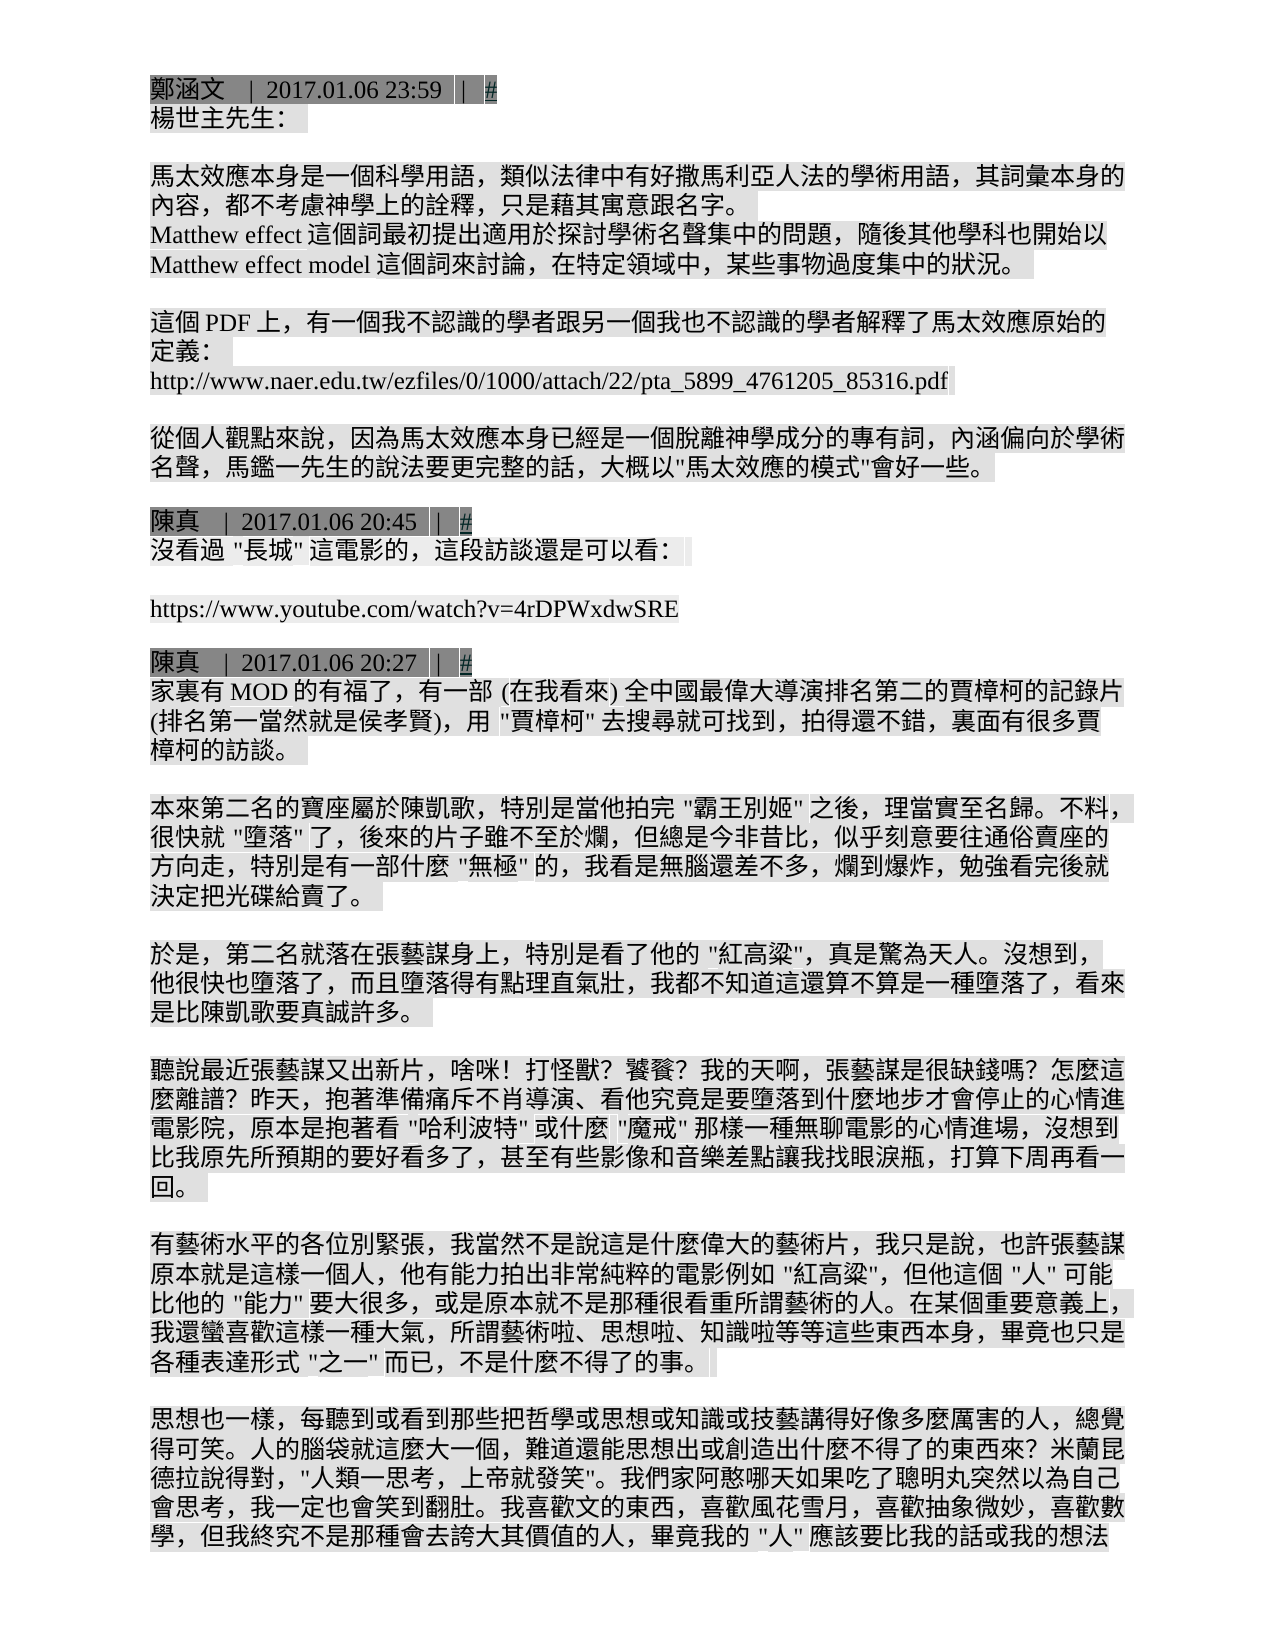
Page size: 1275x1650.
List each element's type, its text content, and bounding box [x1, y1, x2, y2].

text 鄭涵文 | 2017.01.06 23:59 | # [150, 75, 1125, 104]
text 楊世主先生： 馬太效應本身是一個科學用語，類似法律中有好撒馬利亞人法的學術用語，其詞彙本身的內容，都不考慮神學上的詮釋，只是藉其寓意跟名字。 Matthew effect這個詞最初提出適用於探討學術名聲集中的問題，隨後其他學科也開始以Matthew effect model這個詞來討論，在特定領域中，某些事物過度集中的狀況。 這個PDF上，有一個我不認識的學者跟另一個我也不認識的學者解釋了馬太效應原始的定義： http://www.naer.edu.tw/ezfiles/0/1000/attach/22/pta_5899_4761205_85316.pdf 從個人觀點來說，因為馬太效應本身已經是一個脫離神學成分的專有詞，內涵偏向於學術名聲，馬鑑一先生的說法要更完整的話，大概以"馬太效應的模式"會好一些。 [150, 104, 1125, 482]
text 陳真 | 2017.01.06 20:27 | # [150, 648, 1125, 677]
text 家裏有MOD的有福了，有一部 (在我看來) 全中國最偉大導演排名第二的賈樟柯的記錄片(排名第一當然就是侯孝賢)，用 "賈樟柯" 去搜尋就可找到，拍得還不錯，裏面有很多賈樟柯的訪談。 本來第二名的寶座屬於陳凱歌，特別是當他拍完 "霸王別姬" 之後，理當實至名歸。不料，很快就 "墮落" 了，後來的片子雖不至於爛，但總是今非昔比，似乎刻意要往通俗賣座的方向走，特別是有一部什麼 "無極" 的，我看是無腦還差不多，爛到爆炸，勉強看完後就決定把光碟給賣了。 於是，第二名就落在張藝謀身上，特別是看了他的 "紅高粱"，真是驚為天人。沒想到，他很快也墮落了，而且墮落得有點理直氣壯，我都不知道這還算不算是一種墮落了，看來是比陳凱歌要真誠許多。 聽說最近張藝謀又出新片，啥咪！打怪獸？饕餮？我的天啊，張藝謀是很缺錢嗎？怎麼這麼離譜？昨天，抱著準備痛斥不肖導演、看他究竟是要墮落到什麼地步才會停止的心情進電影院，原本是抱著看 "哈利波特" 或什麼 "魔戒" 那樣一種無聊電影的心情進場，沒想到比我原先所預期的要好看多了，甚至有些影像和音樂差點讓我找眼淚瓶，打算下周再看一回。 有藝術水平的各位別緊張，我當然不是說這是什麼偉大的藝術片，我只是說，也許張藝謀原本就是這樣一個人，他有能力拍出非常純粹的電影例如 "紅高粱"，但他這個 "人" 可能比他的 "能力" 要大很多，或是原本就不是那種很看重所謂藝術的人。在某個重要意義上，我還蠻喜歡這樣一種大氣，所謂藝術啦、思想啦、知識啦等等這些東西本身，畢竟也只是各種表達形式 "之一" 而已，不是什麼不得了的事。 思想也一樣，每聽到或看到那些把哲學或思想或知識或技藝講得好像多麼厲害的人，總覺得可笑。人的腦袋就這麼大一個，難道還能思想出或創造出什麼不得了的東西來？米蘭昆德拉說得對，"人類一思考，上帝就發笑"。我們家阿憨哪天如果吃了聰明丸突然以為自己會思考，我一定也會笑到翻肚。我喜歡文的東西，喜歡風花雪月，喜歡抽象微妙，喜歡數學，但我終究不是那種會去誇大其價值的人，畢竟我的 "人" 應該要比我的話或我的想法要 "大" 上一些；我若不是比它大，就很難俯視它或看淡它。 再說，一個人的所謂才氣，我看基本上是命定的，基因早就決定了，再掙扎其實也是多餘。 張藝謀這電影 "長城"，作曲的音樂家叫 Ramin Djawadi，伊朗人，他之前好像也給大爛片 "鋼鐵人" 配過樂。你聽他 "長城" 的音樂是不是覺得很熟悉？是不是覺得跟某人很像？沒有錯，就是 Hans Zimmer，據說他就是Hans Zimmer 的學生。 這電影就如張藝謀自己所說，是 "爆米花電影"，不必用什麼大腦。但張藝謀說，你不能拍得太難，但也不能拍得很弱智很低能。他說，這其實很不容易拿捏，所以，當電影公司找上他拍片時，他要求修改劇本，前後改了一年多才開拍。 我在台灣出生，長大，雖然念過一點李白、蘇軾，但從小既未見長江黃河，也沒看過長城究竟長啥模樣，兩年前才終於往長城走一遭，從日出爬到日落，糊里糊塗當了一回好漢。中國，離我這麼遙遠的一個書上概念，但是不知道為什麼，我卻依然能嗅出中國的氣味，並且很容易因此受到感動；僅僅只是一個擂戰鼓的畫面，僅僅只是劉邦的幾句 "大風歌"，"大風起兮雲飛揚"，卻突然像被人說中心事那樣，頓時悲從中來。 年紀越大，血液裏這份奇怪的 "鄉愁" 卻似乎越來越強烈。我知道那不是地理的，更不是政治的，也許是基因，感情，文化，也許是落葉對土地的一種渴望，也許真實，也許是一種幻想，我自己也說不清了，我只知道它如此強烈。我希望，當我有一天死了，是死在祖國的懷抱下，而非視我為外來者；除了中國，我沒有第二個家了。 底下必聽： https://www.youtube.com/watch?v=GmZdqJUpj-s https://www.youtube.com/watch?v=DGZN6dixCx0 陳真 2017. 01. 06. [150, 677, 1125, 1552]
text 沒看過 "長城" 這電影的，這段訪談還是可以看： https://www.youtube.com/watch?v=4rDPWxdwSRE [150, 536, 1125, 623]
text 陳真 | 2017.01.06 20:45 | # [150, 507, 1125, 536]
